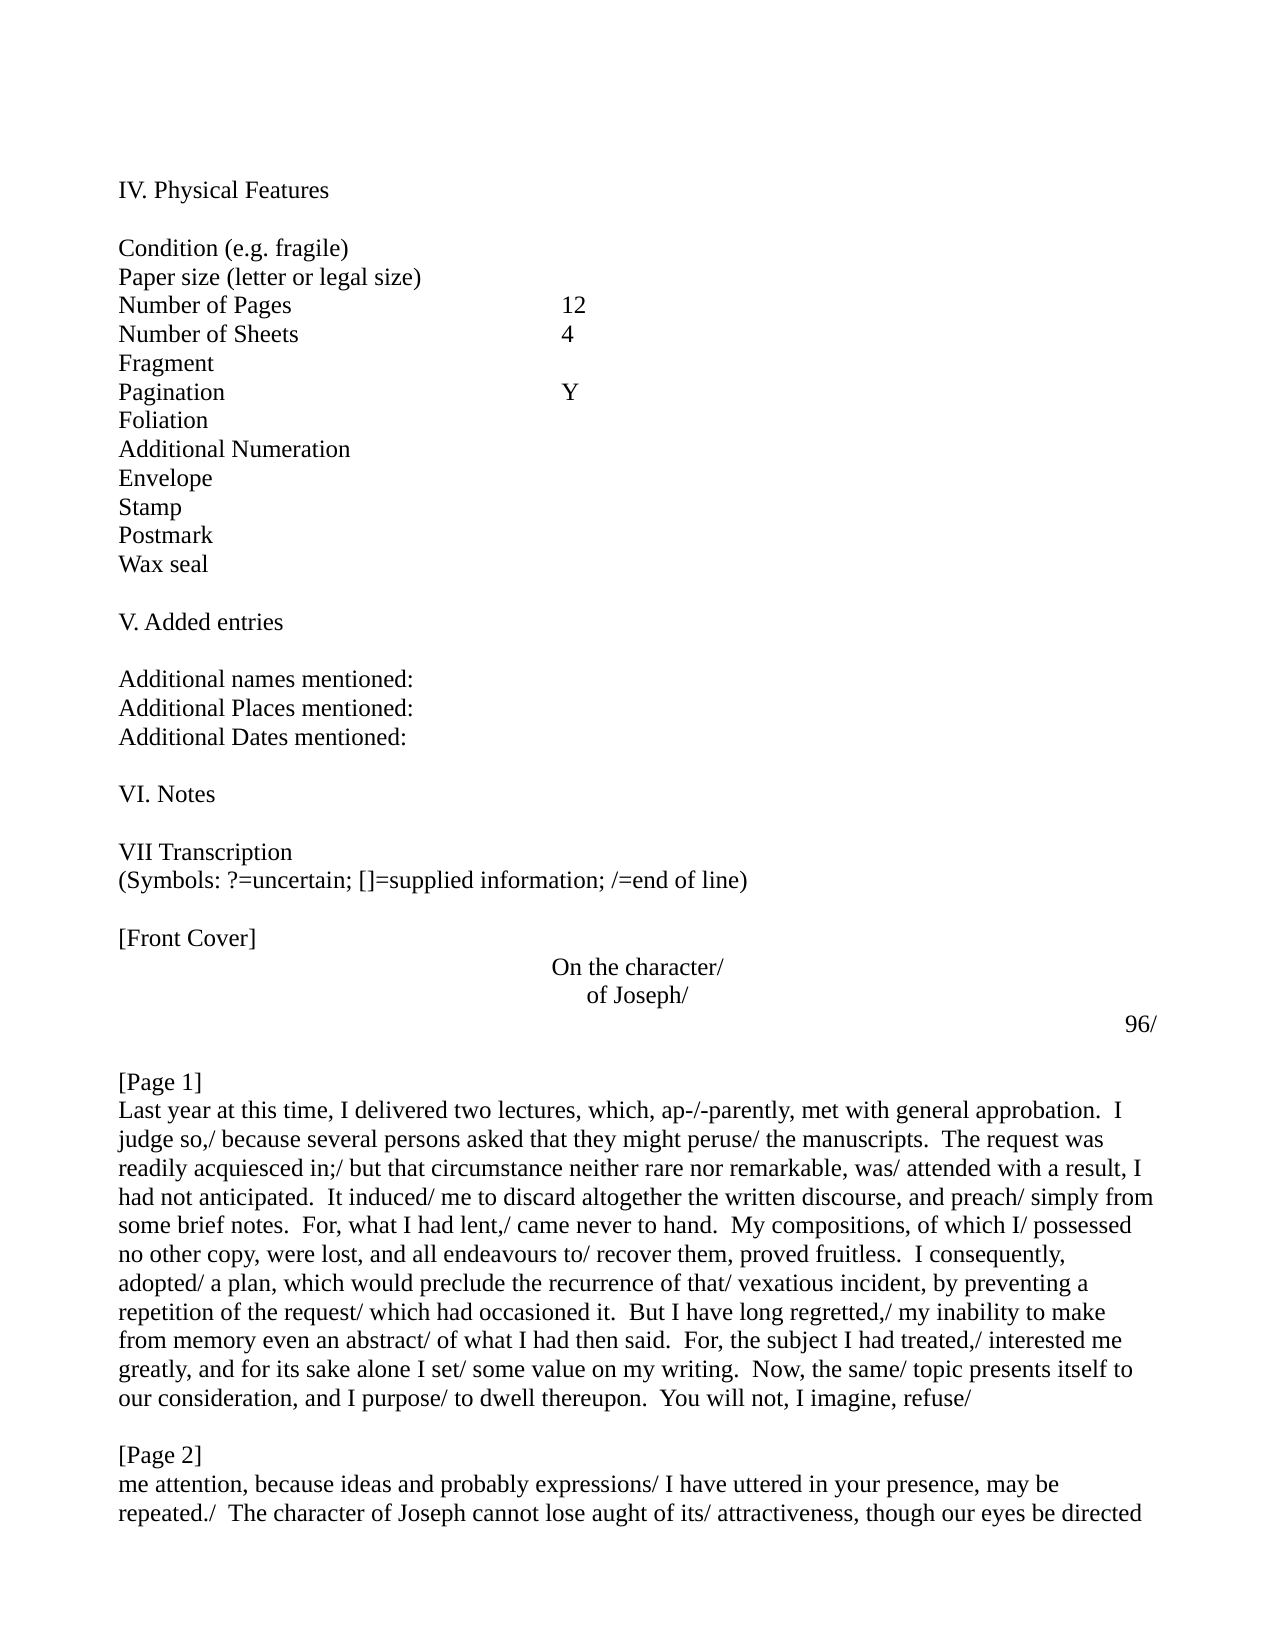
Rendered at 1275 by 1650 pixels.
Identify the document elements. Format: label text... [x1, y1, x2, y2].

text Number of Pages 12 [118, 291, 1157, 319]
text Foliation [118, 406, 1157, 434]
text Paper size (letter or legal size) [118, 262, 1157, 291]
text V. Added entries [118, 607, 1157, 636]
text IV. Physical Features [118, 176, 1157, 204]
text Postma rk [118, 521, 1157, 549]
text [Page 1] [118, 1067, 1157, 1096]
text me attention, because ideas and probably expressions/ I have uttered in your presence, may be repeated./ The character of Joseph cannot lose aught of its/ attractiveness, though our eyes be directed [118, 1469, 1157, 1527]
text Envelope [118, 463, 1157, 492]
text VI. Notes [118, 779, 1157, 808]
text 96/ [118, 1009, 1157, 1038]
text Last year at this time, I delivered two lectures, which, ap-/-parently, met with general approbation. I judge so,/ because several persons asked that they might peruse/ the manuscripts. The request was readily acquiesced in;/ but that circumstance neither rare nor remarkable, was/ attended with a result, I had not anticipated. It induced/ me to discard altogether the written discourse, and preach/ simply from some brief notes. For, what I had lent,/ came never to hand. My compositions, of which I/ possessed no other copy, were lost, and all endeavours to/ recover them, proved fruitless. I consequently, adopted/ a plan, which would preclude the recurrence of that/ vexatious incident, by preventing a repetition of the request/ which had occasioned it. But I have long regretted,/ my inability to make from memory even an abstract/ of what I had then said. For, the subject I had treated,/ interested me greatly, and for its sake alone I set/ some value on my writing. Now, the same/ topic presents itself to our consideration, and I purpose/ to dwell thereupon. You will not, I imagine, refuse/ [118, 1096, 1157, 1412]
text Number of Sheets 4 [118, 319, 1157, 348]
text (Symbols: ?=uncertain; []=supplied information; /=end of line) [118, 866, 1157, 894]
text Condition (e.g. fragile) [118, 233, 1157, 262]
text VII Transcription [118, 837, 1157, 866]
text Additional names mentioned: [118, 664, 1157, 693]
text [Page 2] [118, 1441, 1157, 1469]
text Stamp [118, 492, 1157, 521]
text Wax seal [118, 549, 1157, 578]
text Additional Dates mentioned: [118, 722, 1157, 751]
text Fragment [118, 348, 1157, 377]
text Additional Places mentioned: [118, 693, 1157, 722]
text [Front Cover] [118, 923, 1157, 952]
text On the character/ [118, 952, 1157, 981]
text Pagination Y [118, 377, 1157, 406]
text of Joseph/ [118, 981, 1157, 1009]
text Additional Numeration [118, 434, 1157, 463]
